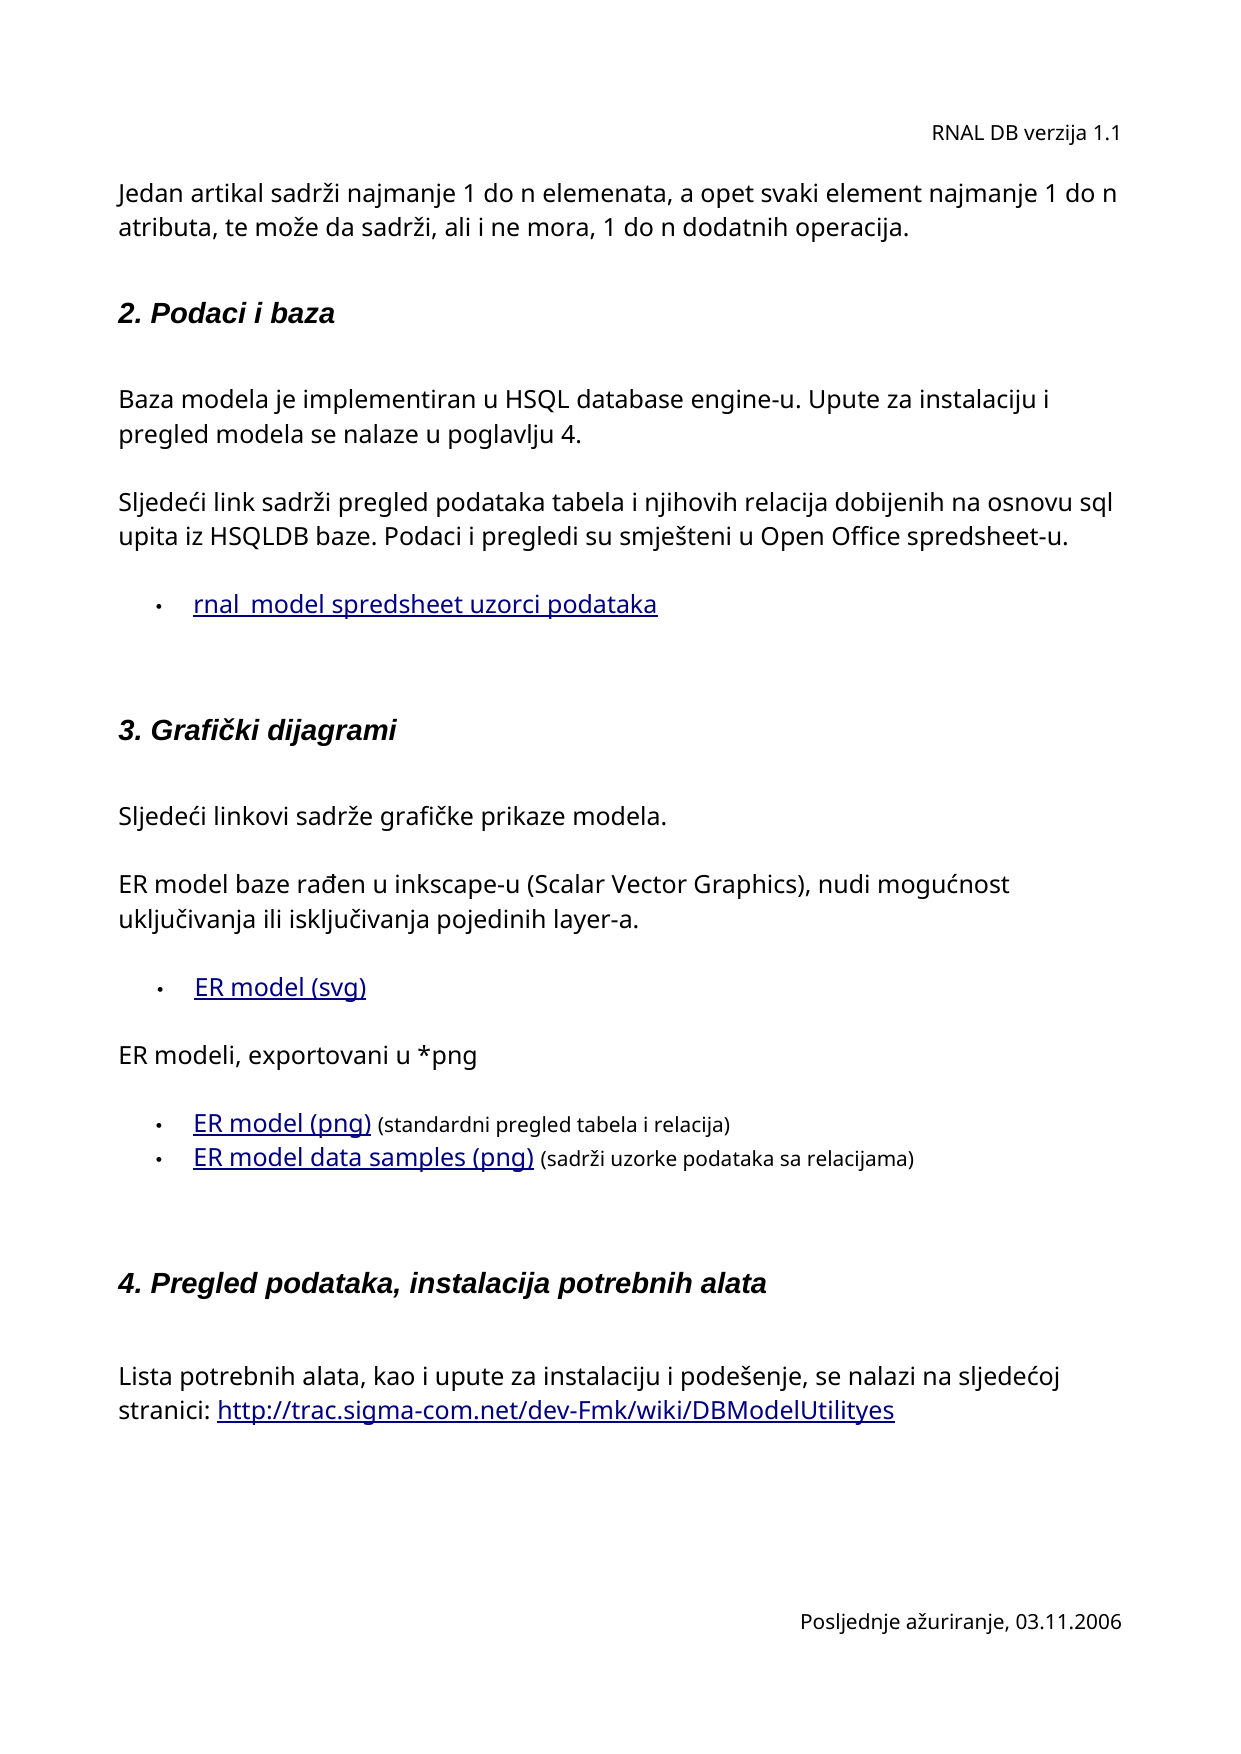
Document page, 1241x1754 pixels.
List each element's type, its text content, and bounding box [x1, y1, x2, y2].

list ER model data samples (png) (sadrži uzorke podataka sa relacijama) [156, 1140, 1122, 1174]
subtitle 2. Podaci i baza [118, 297, 1122, 329]
list ER model (png) (standardni pregled tabela i relacija) [156, 1106, 1122, 1140]
list rnal_model spredsheet uzorci podataka [156, 587, 1122, 621]
list ER model (svg) [157, 969, 1122, 1003]
subtitle 3. Grafički dijagrami [118, 714, 1122, 746]
text Lista potrebnih alata, kao i upute za instalaciju i podešenje, se nalazi na sljedećoj stranici: http://trac.sigma-com.net/dev-Fmk/wiki/DBModelUtilityes [118, 1358, 1122, 1427]
text Baza modela je implementiran u HSQL database engine-u. Upute za instalaciju i pregled modela se nalaze u poglavlju 4. [118, 382, 1122, 450]
text Sljedeći link sadrži pregled podataka tabela i njihovih relacija dobijenih na osnovu sql upita iz HSQLDB baze. Podaci i pregledi su smješteni u Open Office spredsheet-u. [118, 484, 1122, 552]
text Sljedeći linkovi sadrže grafičke prikaze modela. [118, 799, 1122, 833]
text Jedan artikal sadrži najmanje 1 do n elemenata, a opet svaki element najmanje 1 do n atributa, te može da sadrži, ali i ne mora, 1 do n dodatnih operacija. [118, 176, 1122, 244]
text ER modeli, exportovani u *png [118, 1037, 1122, 1072]
text ER model baze rađen u inkscape-u (Scalar Vector Graphics), nudi mogućnost uključivanja ili isključivanja pojedinih layer-a. [118, 867, 1122, 935]
subtitle 4. Pregled podataka, instalacija potrebnih alata [118, 1267, 1122, 1299]
